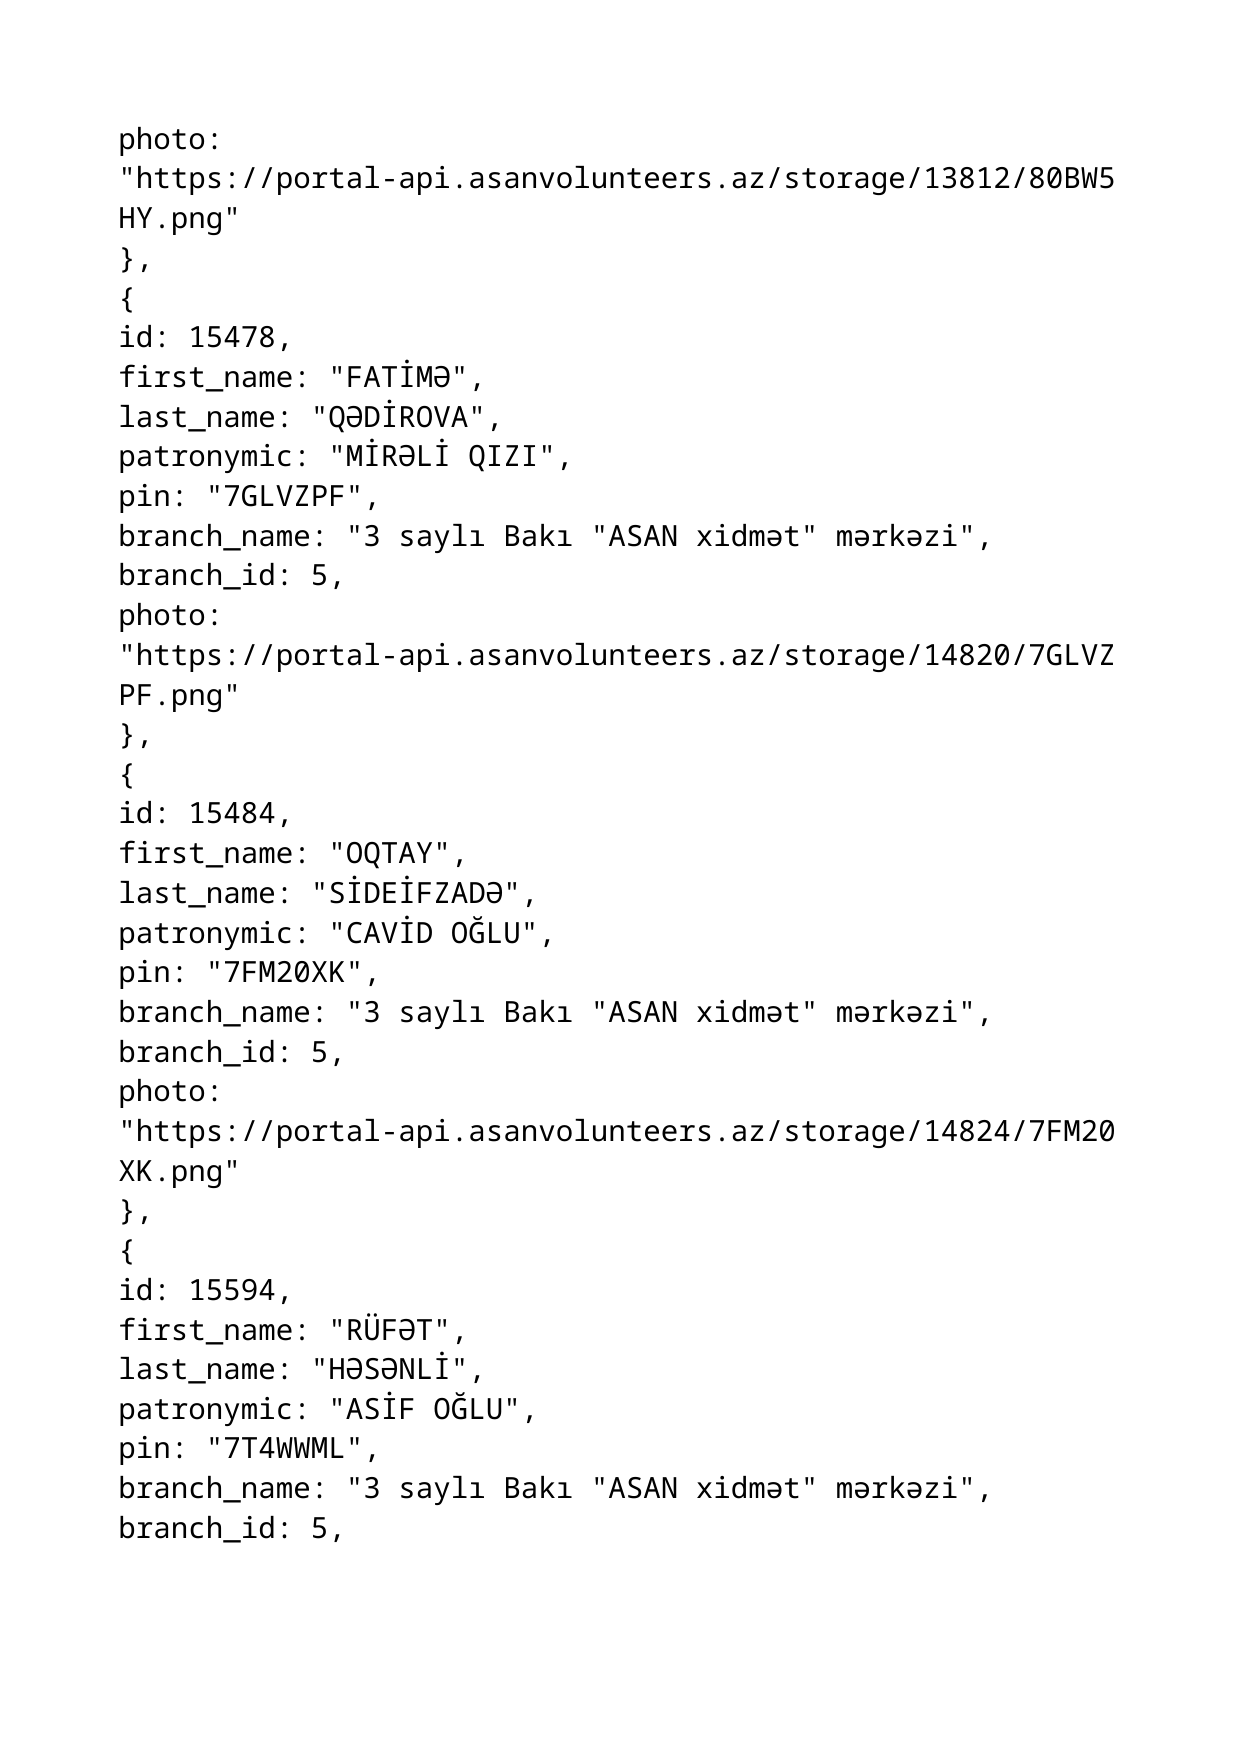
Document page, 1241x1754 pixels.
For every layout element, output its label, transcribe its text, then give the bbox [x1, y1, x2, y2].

text photo: "https://portal-api.asanvolunteers.az/storage/14820/7GLVZPF.png" [118, 594, 1122, 713]
text photo: "https://portal-api.asanvolunteers.az/storage/14824/7FM20XK.png" [118, 1071, 1122, 1190]
text id: 15484, [118, 793, 1122, 832]
text pin: "7GLVZPF", [118, 475, 1122, 515]
text pin: "7T4WWML", [118, 1428, 1122, 1467]
text first_name: "OQTAY", [118, 832, 1122, 872]
text branch_name: "3 saylı Bakı "ASAN xidmət" mərkəzi", [118, 1467, 1122, 1507]
text patronymic: "MİRƏLİ QIZI", [118, 436, 1122, 475]
text branch_id: 5, [118, 1031, 1122, 1071]
text photo: "https://portal-api.asanvolunteers.az/storage/13812/80BW5HY.png" [118, 118, 1122, 237]
text id: 15478, [118, 317, 1122, 356]
text { [118, 277, 1122, 317]
text }, [118, 1190, 1122, 1229]
text patronymic: "ASİF OĞLU", [118, 1388, 1122, 1428]
text patronymic: "CAVİD OĞLU", [118, 912, 1122, 952]
text id: 15594, [118, 1269, 1122, 1309]
text { [118, 1229, 1122, 1269]
text branch_name: "3 saylı Bakı "ASAN xidmət" mərkəzi", [118, 515, 1122, 555]
text last_name: "HƏSƏNLİ", [118, 1348, 1122, 1388]
text }, [118, 713, 1122, 753]
text { [118, 753, 1122, 793]
text first_name: "FATİMƏ", [118, 356, 1122, 396]
text branch_id: 5, [118, 555, 1122, 594]
text pin: "7FM20XK", [118, 952, 1122, 991]
text branch_name: "3 saylı Bakı "ASAN xidmət" mərkəzi", [118, 991, 1122, 1031]
text branch_id: 5, [118, 1507, 1122, 1547]
text first_name: "RÜFƏT", [118, 1309, 1122, 1348]
text last_name: "SİDEİFZADƏ", [118, 872, 1122, 912]
text }, [118, 237, 1122, 277]
text last_name: "QƏDİROVA", [118, 396, 1122, 436]
